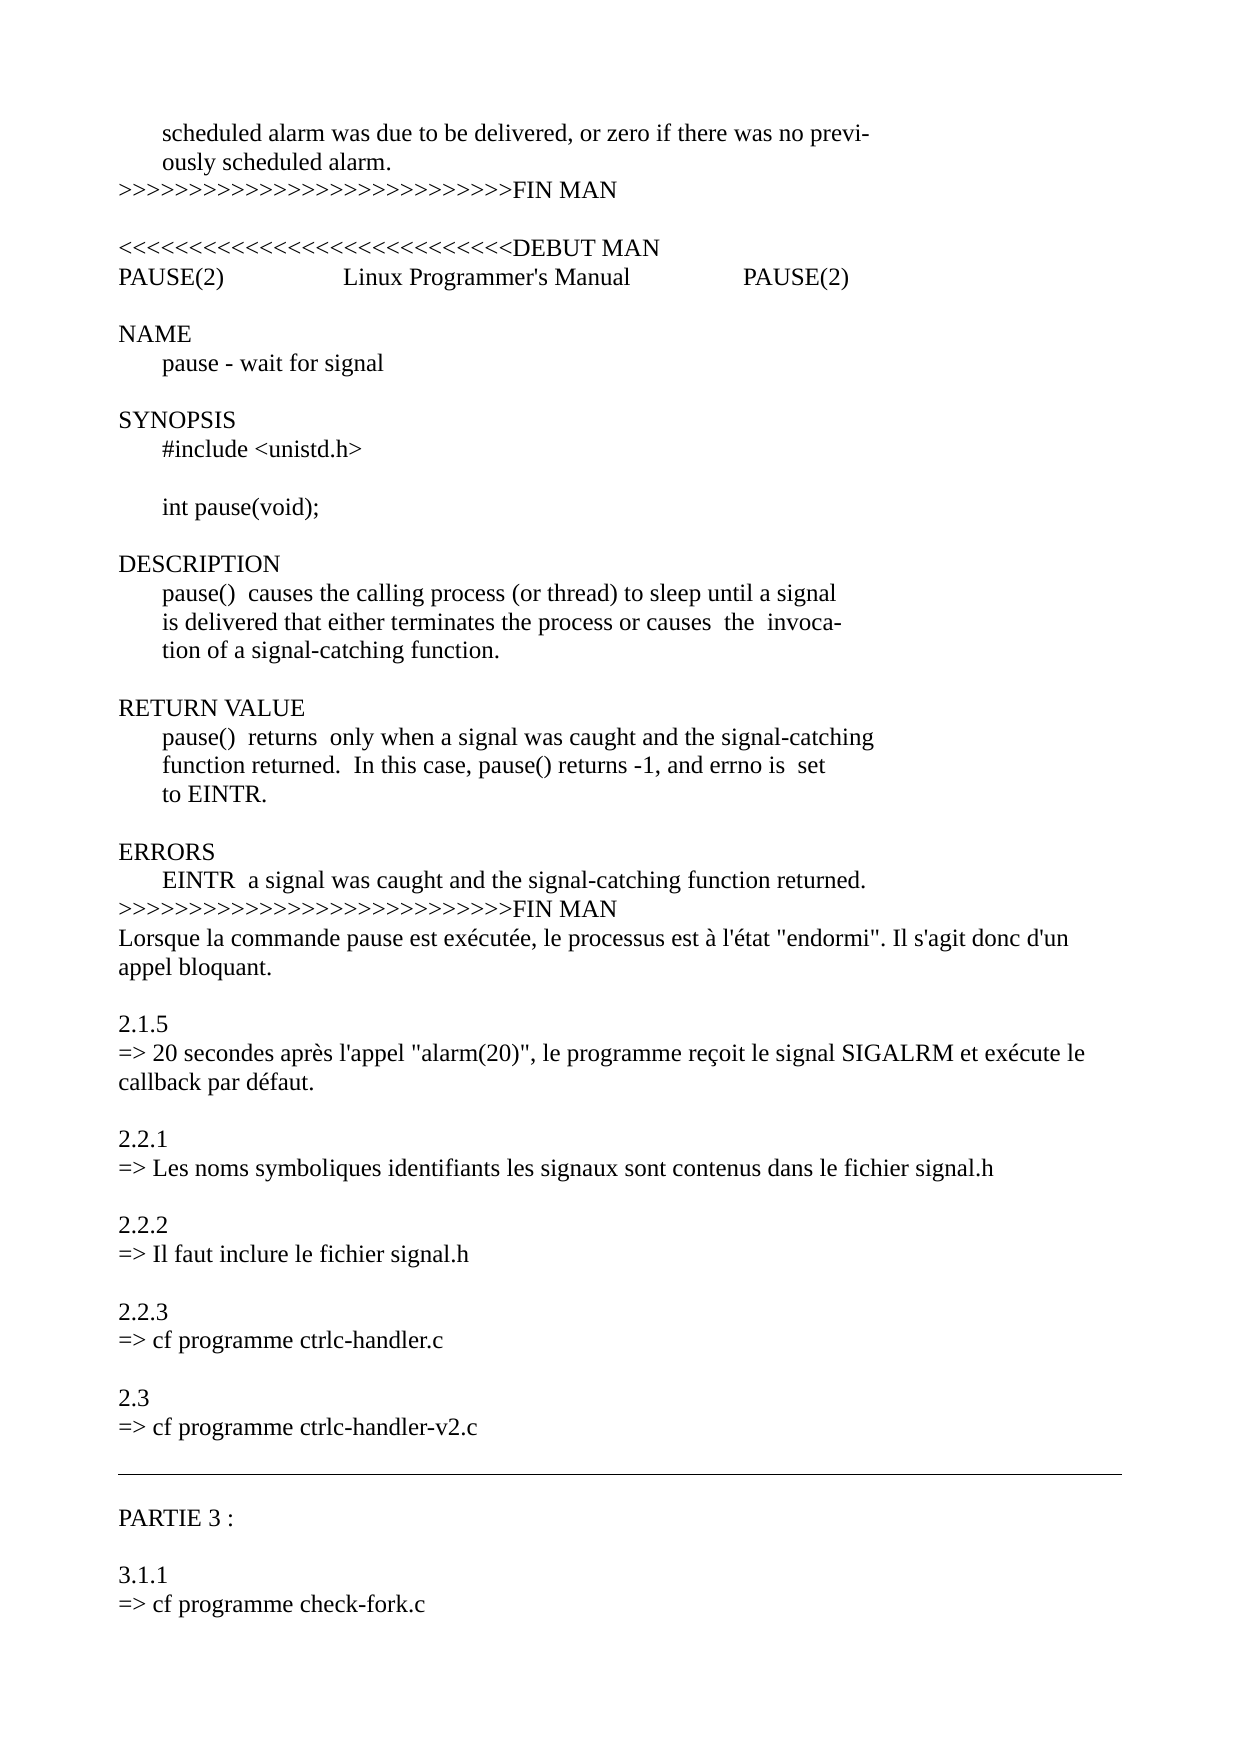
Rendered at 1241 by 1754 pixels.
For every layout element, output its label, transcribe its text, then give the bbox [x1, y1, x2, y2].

text pause - wait for signal [118, 348, 1122, 377]
text RETURN VALUE [118, 693, 1122, 722]
text to EINTR. [118, 779, 1122, 808]
text function returned. In this case, pause() returns -1, and errno is set [118, 751, 1122, 779]
text => Les noms symboliques identifiants les signaux sont contenus dans le fichier signal.h [118, 1153, 1122, 1182]
text 3.1.1 [118, 1560, 1122, 1589]
text => cf programme ctrlc-handler-v2.c [118, 1412, 1122, 1441]
text => cf programme check-fork.c [118, 1589, 1122, 1618]
text EINTR a signal was caught and the signal-catching function returned. [118, 866, 1122, 894]
text >>>>>>>>>>>>>>>>>>>>>>>>>>>>FIN MAN [118, 176, 1122, 204]
text DESCRIPTION [118, 549, 1122, 578]
text <<<<<<<<<<<<<<<<<<<<<<<<<<<<DEBUT MAN [118, 233, 1122, 262]
text ERRORS [118, 837, 1122, 866]
text SYNOPSIS [118, 406, 1122, 434]
text => cf programme ctrlc-handler.c [118, 1326, 1122, 1354]
text 2.1.5 [118, 1009, 1122, 1038]
text Lorsque la commande pause est exécutée, le processus est à l'état "endormi". Il s'agit donc d'un appel bloquant. [118, 923, 1122, 981]
text 2.3 [118, 1383, 1122, 1412]
text >>>>>>>>>>>>>>>>>>>>>>>>>>>>FIN MAN [118, 894, 1122, 923]
text 2.2.2 [118, 1211, 1122, 1239]
text 2.2.3 [118, 1297, 1122, 1326]
text 2.2.1 [118, 1124, 1122, 1153]
text is delivered that either terminates the process or causes the invoca‐ [118, 607, 1122, 636]
text => Il faut inclure le fichier signal.h [118, 1239, 1122, 1268]
text PAUSE(2) Linux Programmer's Manual PAUSE(2) [118, 262, 1122, 291]
text pause() returns only when a signal was caught and the signal-catching [118, 722, 1122, 751]
text pause() causes the calling process (or thread) to sleep until a signal [118, 578, 1122, 607]
text PARTIE 3 : [118, 1503, 1122, 1531]
text tion of a signal-catching function. [118, 636, 1122, 664]
text int pause(void); [118, 492, 1122, 521]
text ously scheduled alarm. [118, 147, 1122, 176]
text NAME [118, 319, 1122, 348]
text #include <unistd.h> [118, 434, 1122, 463]
text => 20 secondes après l'appel "alarm(20)", le programme reçoit le signal SIGALRM et exécute le callback par défaut. [118, 1038, 1122, 1096]
text scheduled alarm was due to be delivered, or zero if there was no previ‐ [118, 118, 1122, 147]
